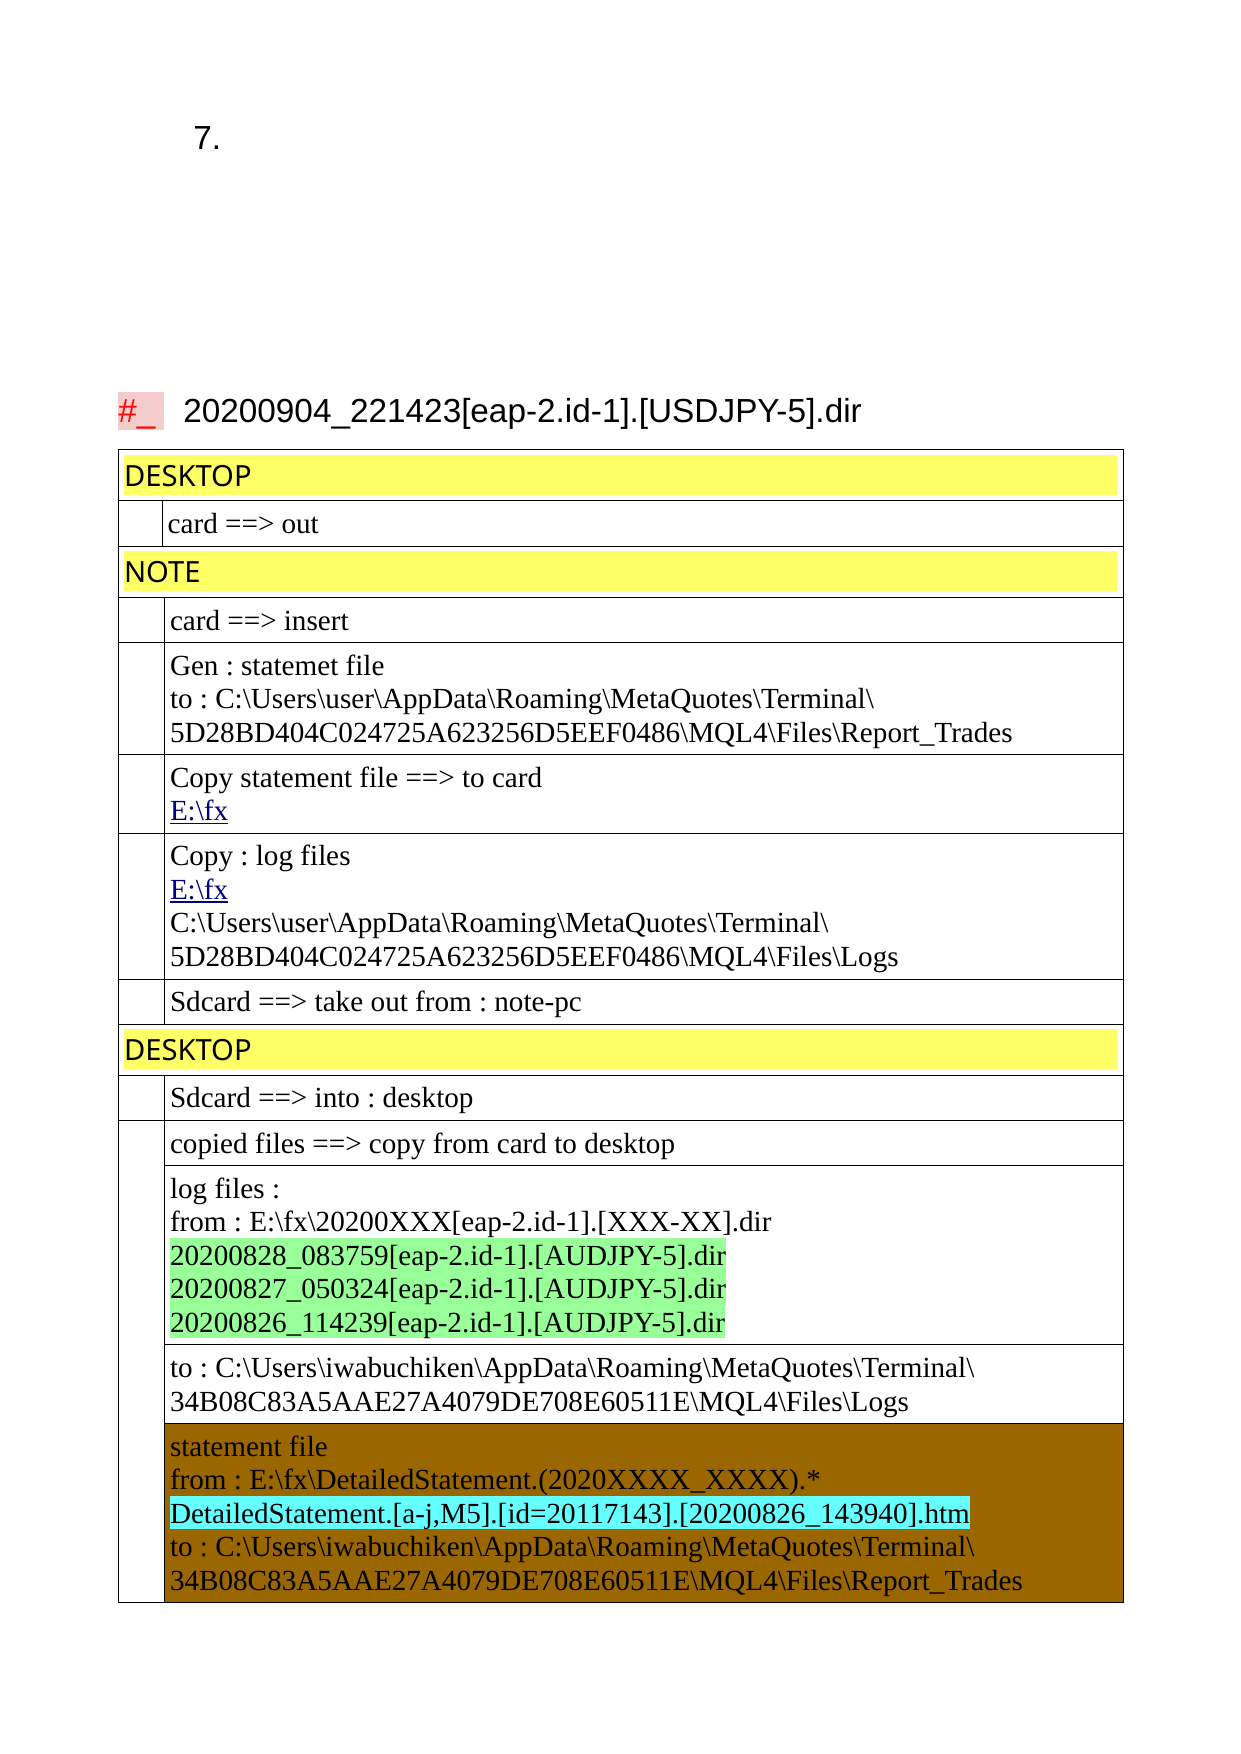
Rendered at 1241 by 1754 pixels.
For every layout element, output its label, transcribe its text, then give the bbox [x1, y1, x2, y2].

table_cell statement file from : E:\fx\DetailedStatement.(2020XXXX_XXXX).* DetailedStatement.[a-j,M5].[id=20117143].[20200826_143940].htm to : C:\Users\iwabuchiken\AppData\Roaming\MetaQuotes\Terminal\34B08C83A5AAE27A4079DE708E60511E\MQL4\Files\Report_Trades [165, 1424, 1123, 1602]
table_cell [119, 643, 164, 754]
table_cell Sdcard ==> into : desktop [165, 1076, 1123, 1120]
table_cell Sdcard ==> take out from : note-pc [165, 980, 1123, 1023]
table_cell log files : from : E:\fx\20200XXX[eap-2.id-1].[XXX-XX].dir 20200828_083759[eap-2.id-1].[AUDJPY-5].dir 20200827_050324[eap-2.id-1].[AUDJPY-5].dir 20200826_114239[eap-2.id-1].[AUDJPY-5].dir [165, 1166, 1123, 1344]
table_cell [119, 501, 162, 546]
table_cell card ==> out [163, 501, 1123, 546]
table_cell Copy : log files E:\fx C:\Users\user\AppData\Roaming\MetaQuotes\Terminal\5D28BD404C024725A623256D5EEF0486\MQL4\Files\Logs [165, 834, 1123, 978]
table_header DESKTOP [119, 450, 1123, 500]
table_cell copied files ==> copy from card to desktop [165, 1121, 1123, 1165]
table_cell [119, 755, 164, 833]
text #_ 20200904_221423[eap-2.id-1].[USDJPY-5].dir [118, 392, 1122, 430]
table_cell [119, 1076, 164, 1120]
table_cell [119, 834, 164, 978]
table_cell [119, 598, 164, 642]
table_cell to : C:\Users\iwabuchiken\AppData\Roaming\MetaQuotes\Terminal\34B08C83A5AAE27A4079DE708E60511E\MQL4\Files\Logs [165, 1345, 1123, 1423]
table_cell card ==> insert [165, 598, 1123, 642]
table_cell NOTE [119, 547, 1123, 597]
table_cell Copy statement file ==> to card E:\fx [165, 755, 1123, 833]
table_cell DESKTOP [119, 1025, 1123, 1075]
table_cell [119, 1121, 164, 1602]
table_cell [119, 980, 164, 1023]
table_cell Gen : statemet file to : C:\Users\user\AppData\Roaming\MetaQuotes\Terminal\5D28BD404C024725A623256D5EEF0486\MQL4\Files\Report_Trades [165, 643, 1123, 754]
